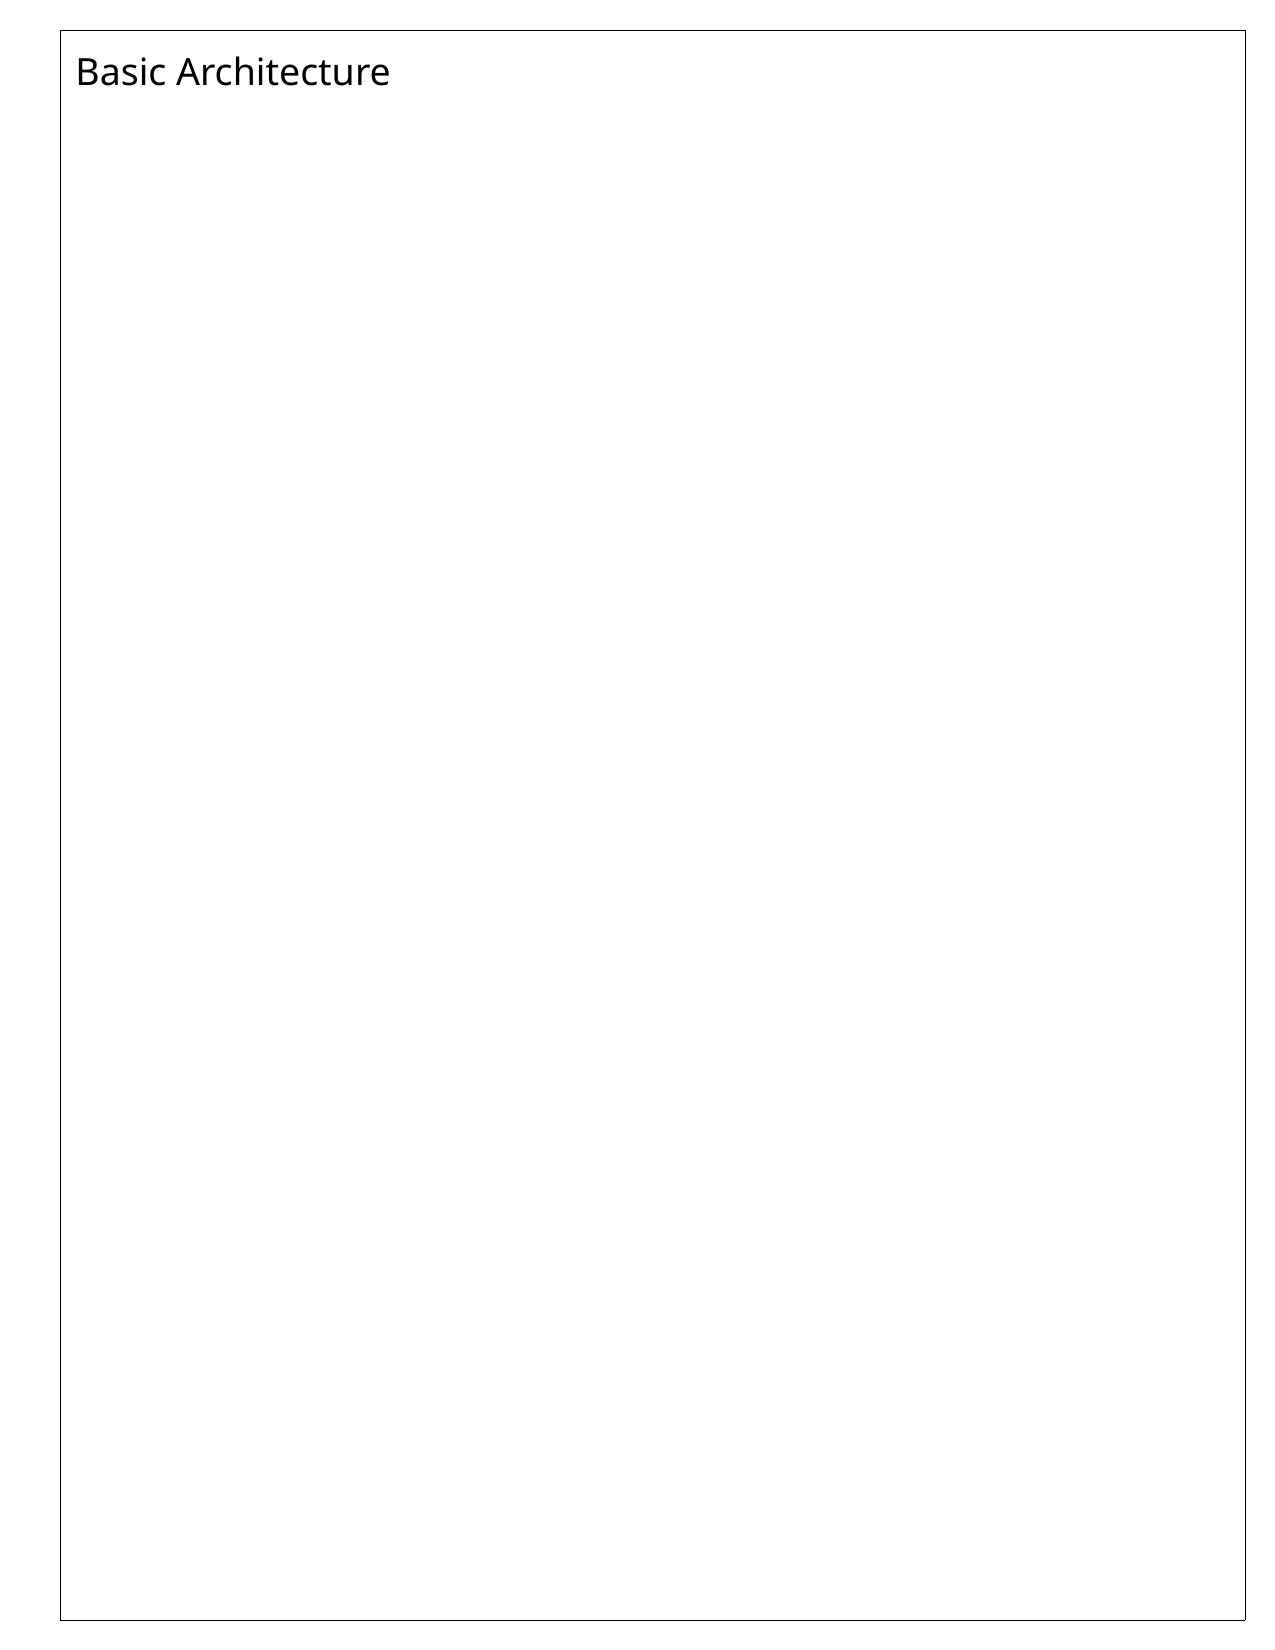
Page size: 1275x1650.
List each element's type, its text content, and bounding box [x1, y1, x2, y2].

text Basic Architecture [75, 45, 1230, 96]
